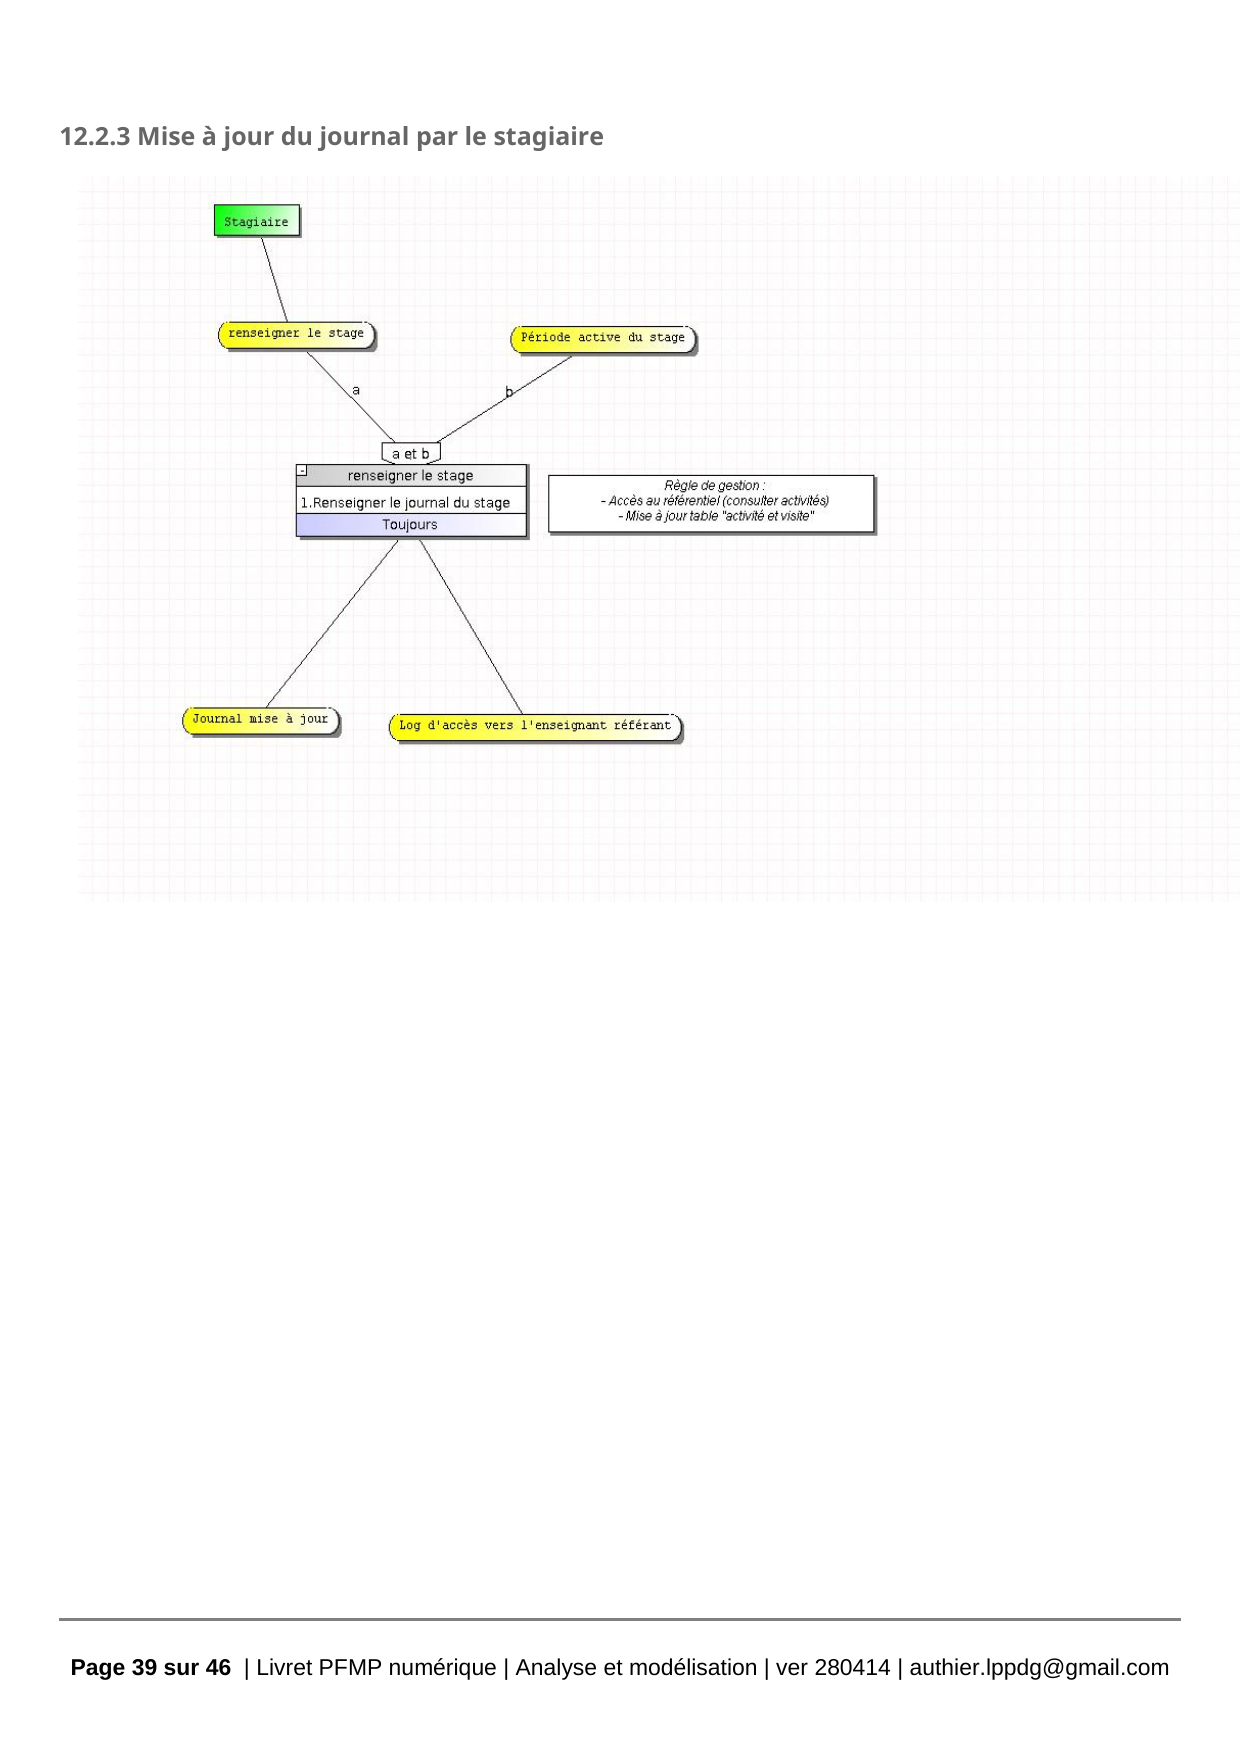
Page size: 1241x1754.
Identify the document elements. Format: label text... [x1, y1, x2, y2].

picture [77, 176, 1241, 902]
subtitle 12.2.3 Mise à jour du journal par le stagiaire [59, 118, 1181, 152]
